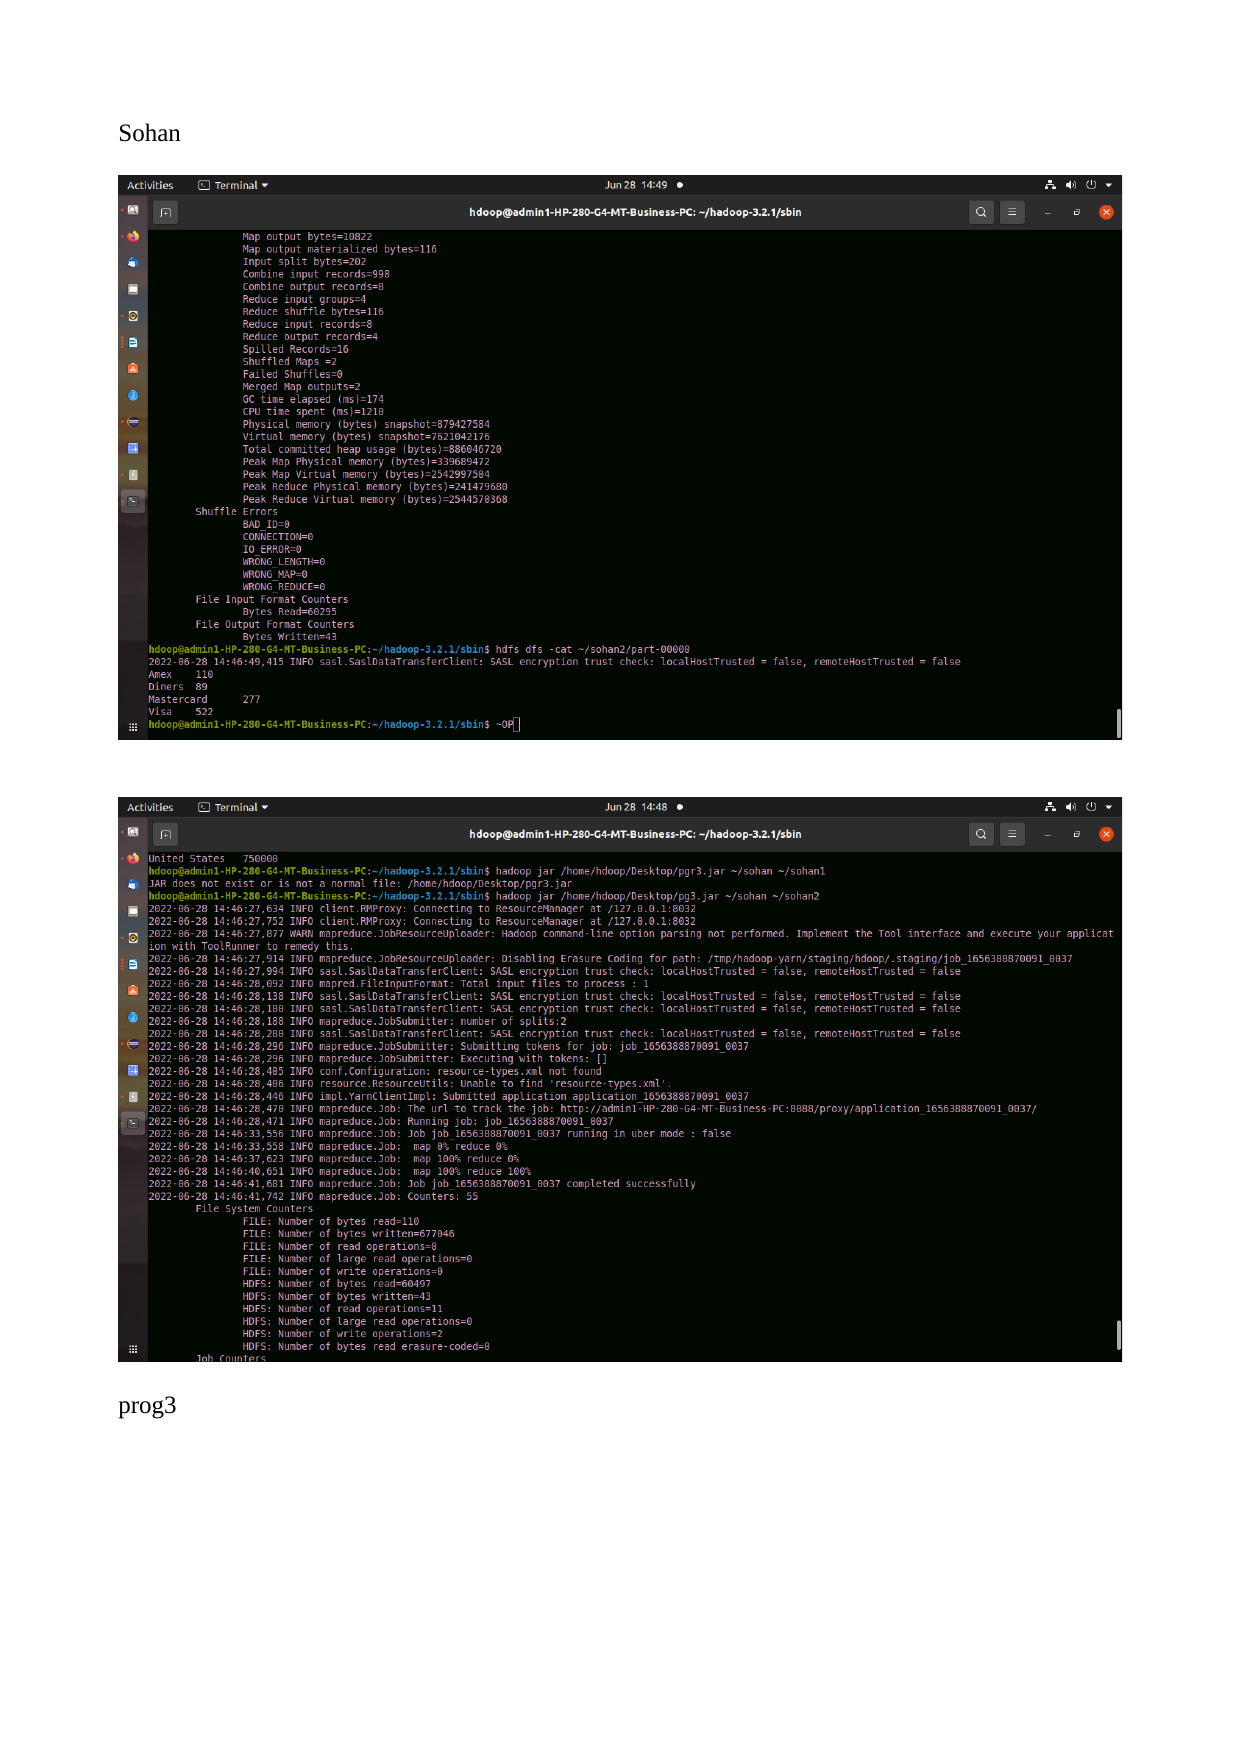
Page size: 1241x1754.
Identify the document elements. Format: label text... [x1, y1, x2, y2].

picture [118, 175, 1123, 740]
picture [118, 797, 1123, 1362]
text Sohan [118, 118, 1122, 147]
text prog3 [118, 1391, 1122, 1419]
